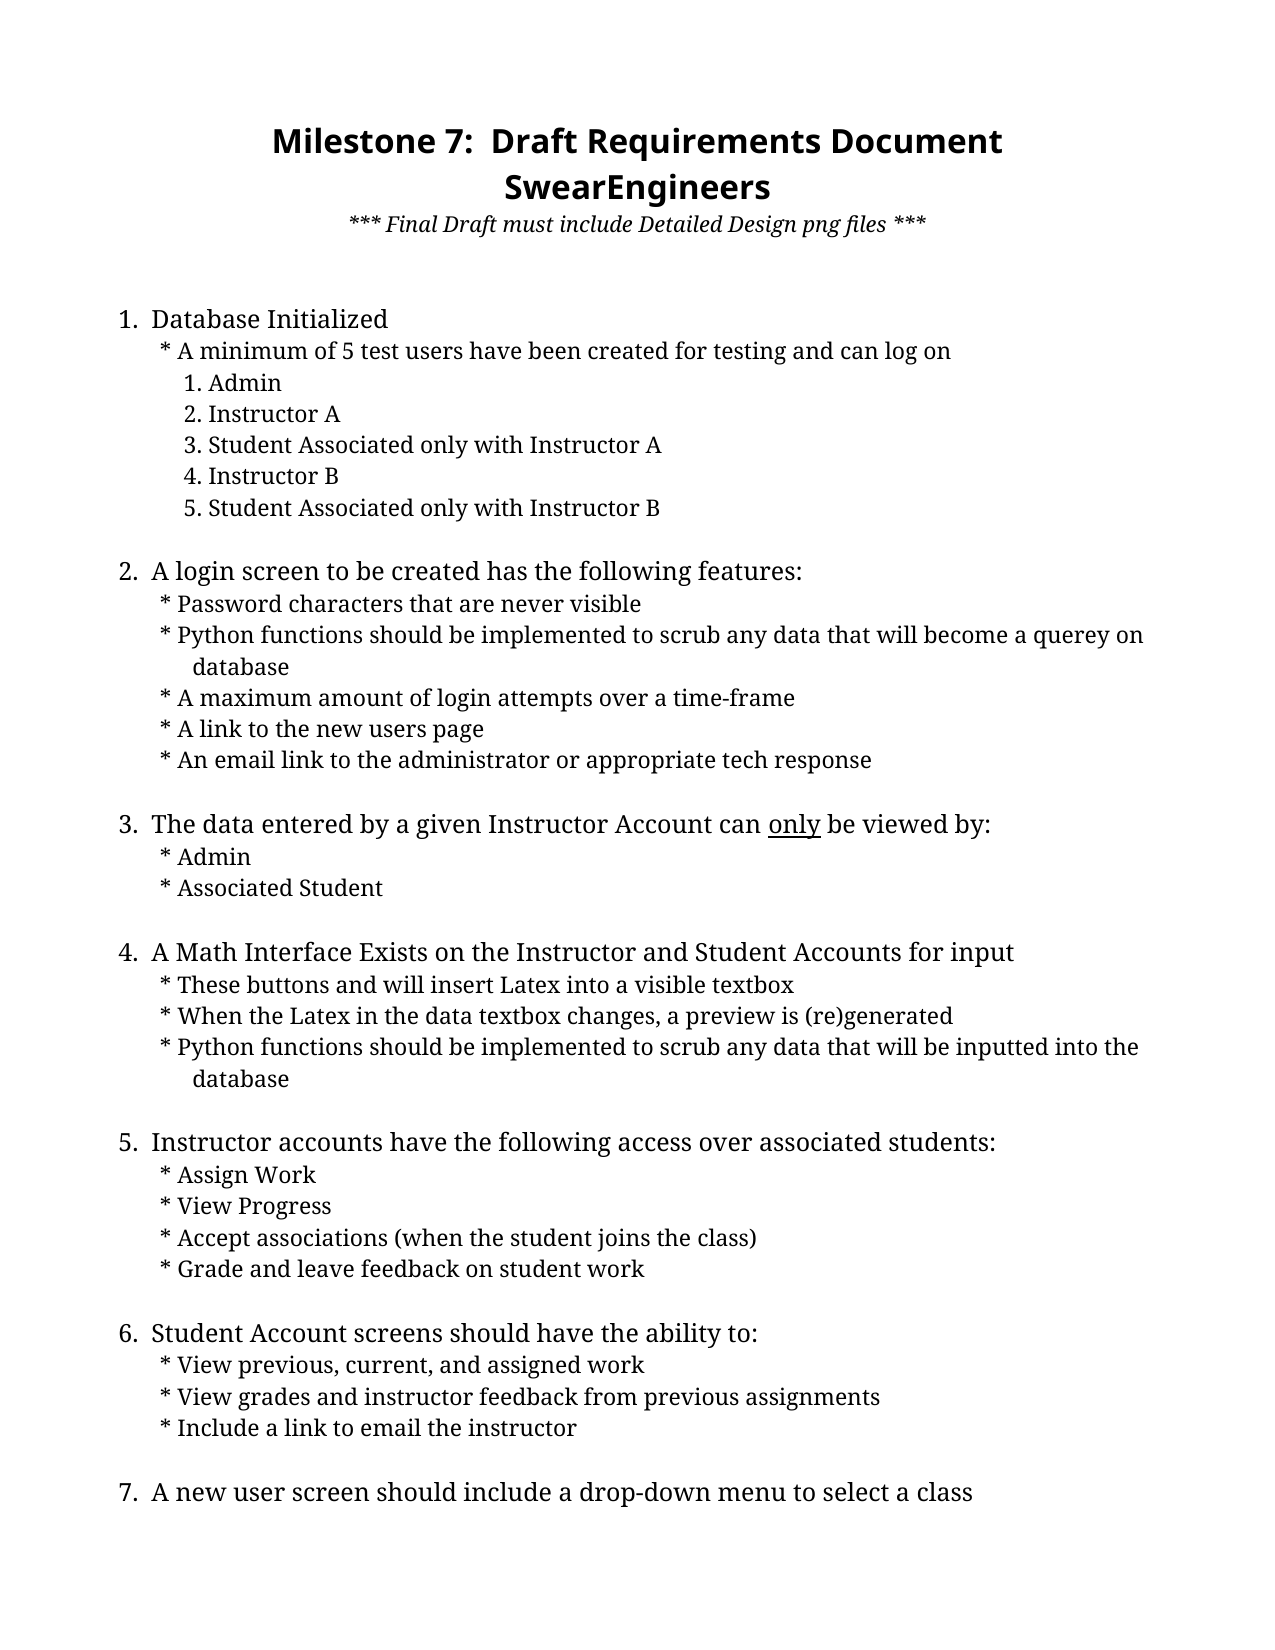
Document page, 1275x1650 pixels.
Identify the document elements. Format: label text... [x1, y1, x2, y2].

text * When the Latex in the data textbox changes, a preview is (re)generated [118, 1000, 1157, 1031]
text 2. Instructor A [118, 398, 1157, 429]
text 4. Instructor B [118, 460, 1157, 492]
text * Python functions should be implemented to scrub any data that will be inputted into the database [118, 1031, 1157, 1094]
text SwearEngineers [118, 163, 1157, 209]
text 4. A Math Interface Exists on the Instructor and Student Accounts for input [118, 935, 1157, 969]
text * Accept associations (when the student joins the class) [118, 1222, 1157, 1253]
text *** Final Draft must include Detailed Design png files *** [118, 209, 1157, 239]
text * An email link to the administrator or appropriate tech response [118, 744, 1157, 776]
text * Associated Student [118, 872, 1157, 903]
text 3. The data entered by a given Instructor Account can only be viewed by: [118, 807, 1157, 841]
text 1. Admin [118, 367, 1157, 398]
text 7. A new user screen should include a drop-down menu to select a class [118, 1474, 1157, 1508]
text * A maximum amount of login attempts over a time-frame [118, 682, 1157, 713]
text * Include a link to email the instructor [118, 1412, 1157, 1443]
text * View Progress [118, 1190, 1157, 1222]
text 6. Student Account screens should have the ability to: [118, 1315, 1157, 1349]
text * Admin [118, 841, 1157, 872]
text 5. Instructor accounts have the following access over associated students: [118, 1125, 1157, 1159]
text * View grades and instructor feedback from previous assignments [118, 1381, 1157, 1412]
text 3. Student Associated only with Instructor A [118, 429, 1157, 460]
text Milestone 7: Draft Requirements Document [118, 118, 1157, 163]
text 1. Database Initialized [118, 301, 1157, 335]
text * Python functions should be implemented to scrub any data that will become a querey on database [118, 619, 1157, 682]
text * Password characters that are never visible [118, 588, 1157, 619]
text * A minimum of 5 test users have been created for testing and can log on [118, 335, 1157, 367]
text * Assign Work [118, 1159, 1157, 1190]
text 2. A login screen to be created has the following features: [118, 554, 1157, 588]
text * Grade and leave feedback on student work [118, 1253, 1157, 1284]
text 5. Student Associated only with Instructor B [118, 492, 1157, 523]
text * A link to the new users page [118, 713, 1157, 744]
text * These buttons and will insert Latex into a visible textbox [118, 969, 1157, 1000]
text * View previous, current, and assigned work [118, 1349, 1157, 1381]
